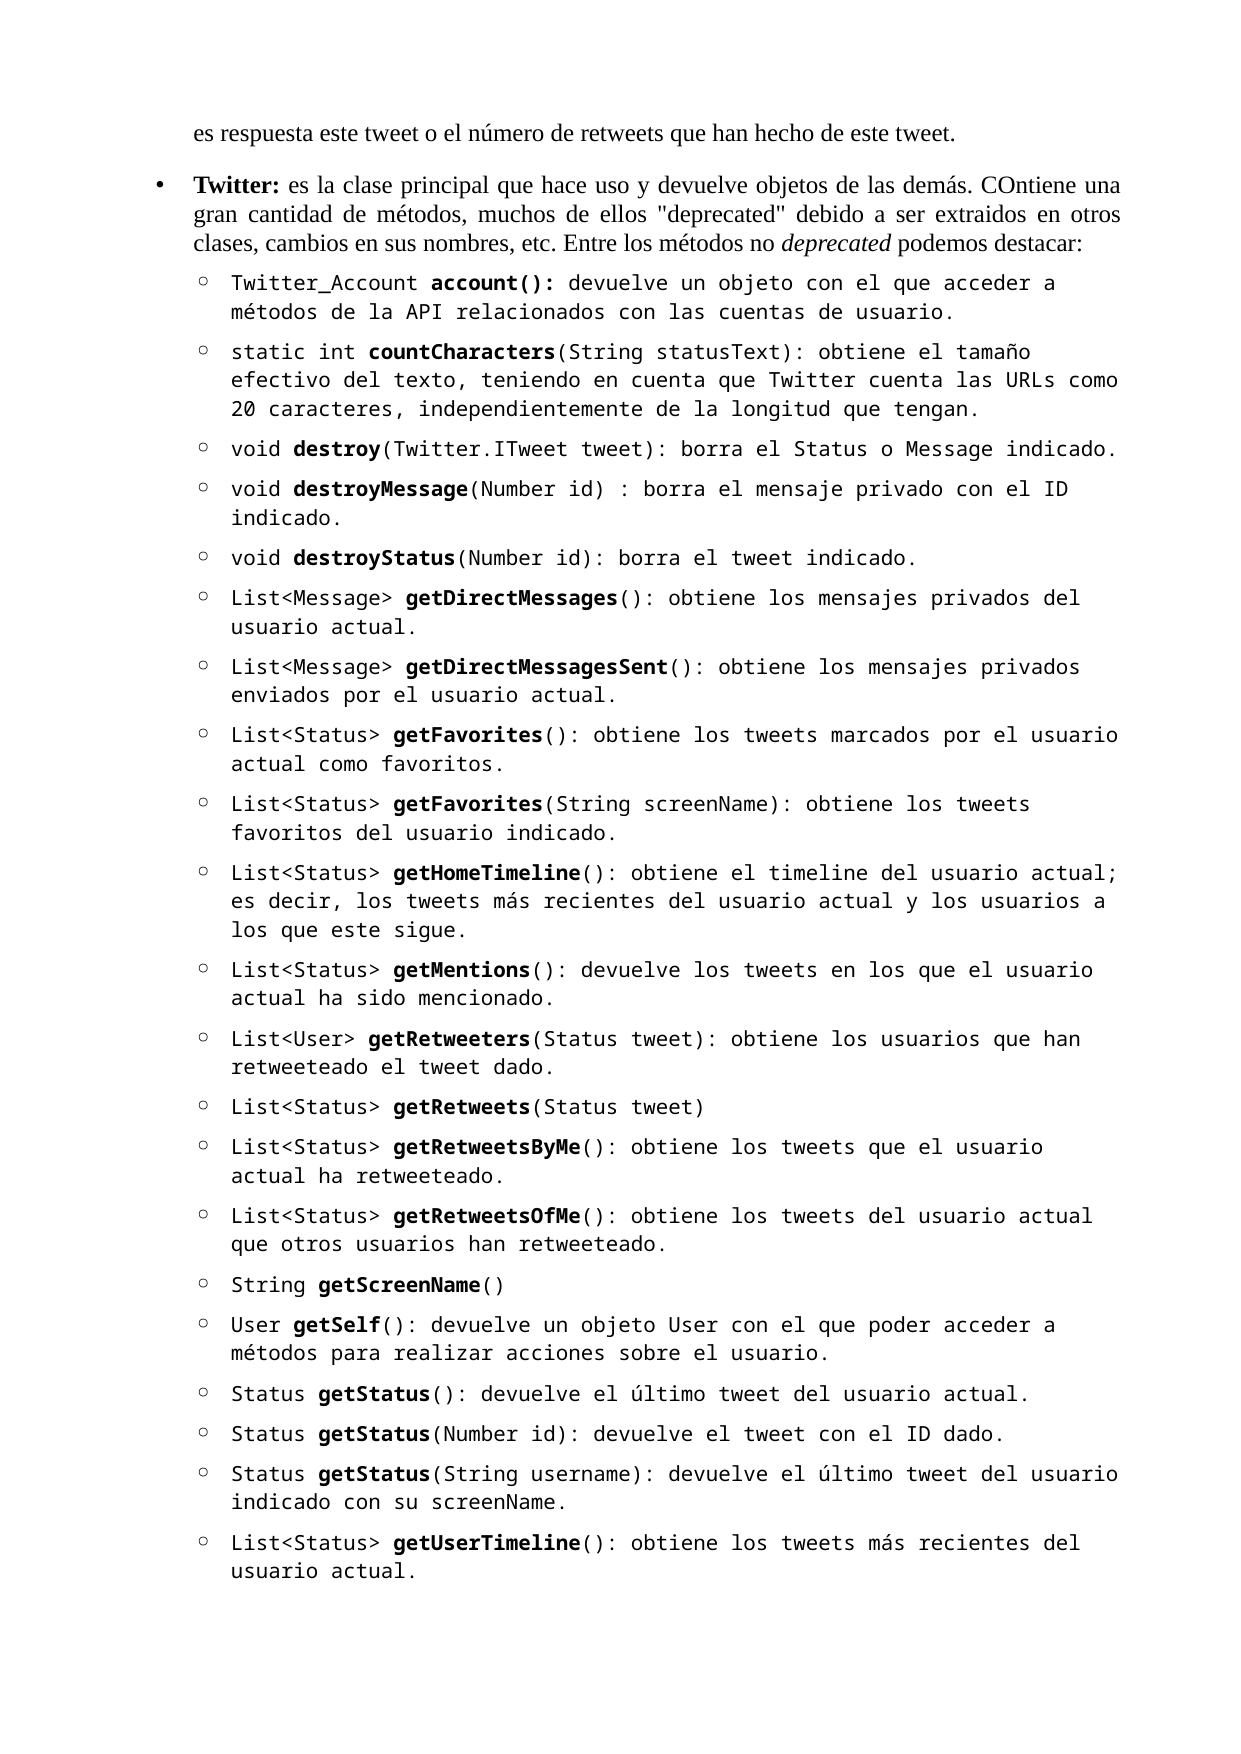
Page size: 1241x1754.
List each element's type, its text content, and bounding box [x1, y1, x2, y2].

list Status getStatus(Number id): devuelve el tweet con el ID dado. [193, 1419, 1122, 1447]
list List<Status> getRetweetsByMe(): obtiene los tweets que el usuario actual ha retweeteado. [193, 1132, 1122, 1189]
list List<Status> getMentions(): devuelve los tweets en los que el usuario actual ha sido mencionado. [193, 955, 1122, 1012]
list List<Status> getFavorites(String screenName): obtiene los tweets favoritos del usuario indicado. [193, 789, 1122, 846]
list void destroyStatus(Number id): borra el tweet indicado. [193, 543, 1122, 572]
list Twitter_Account account(): devuelve un objeto con el que acceder a métodos de la API relacionados con las cuentas de usuario. [193, 268, 1122, 325]
list List<Message> getDirectMessagesSent(): obtiene los mensajes privados enviados por el usuario actual. [193, 652, 1122, 709]
list void destroyMessage(Number id) : borra el mensaje privado con el ID indicado. [193, 474, 1122, 531]
list List<Status> getFavorites(): obtiene los tweets marcados por el usuario actual como favoritos. [193, 721, 1122, 777]
list List<Status> getRetweets(Status tweet) [193, 1092, 1122, 1121]
list User getSelf(): devuelve un objeto User con el que poder acceder a métodos para realizar acciones sobre el usuario. [193, 1310, 1122, 1367]
list static int countCharacters(String statusText): obtiene el tamaño efectivo del texto, teniendo en cuenta que Twitter cuenta las URLs como 20 caracteres, independientemente de la longitud que tengan. [193, 337, 1122, 422]
list Twitter: es la clase principal que hace uso y devuelve objetos de las demás. COntiene una gran cantidad de métodos, muchos de ellos "deprecated" debido a ser extraidos en otros clases, cambios en sus nombres, etc. Entre los métodos no deprecated podemos destacar: [156, 171, 1122, 257]
list es respuesta este tweet o el número de retweets que han hecho de este tweet. [156, 118, 1122, 147]
list List<User> getRetweeters(Status tweet): obtiene los usuarios que han retweeteado el tweet dado. [193, 1024, 1122, 1081]
list List<Status> getRetweetsOfMe(): obtiene los tweets del usuario actual que otros usuarios han retweeteado. [193, 1201, 1122, 1258]
list Status getStatus(String username): devuelve el último tweet del usuario indicado con su screenName. [193, 1459, 1122, 1516]
list void destroy(Twitter.ITweet tweet): borra el Status o Message indicado. [193, 434, 1122, 463]
list Status getStatus(): devuelve el último tweet del usuario actual. [193, 1379, 1122, 1407]
list List<Status> getHomeTimeline(): obtiene el timeline del usuario actual; es decir, los tweets más recientes del usuario actual y los usuarios a los que este sigue. [193, 858, 1122, 943]
list List<Message> getDirectMessages(): obtiene los mensajes privados del usuario actual. [193, 583, 1122, 640]
list List<Status> getUserTimeline(): obtiene los tweets más recientes del usuario actual. [193, 1528, 1122, 1584]
list String getScreenName() [193, 1270, 1122, 1298]
